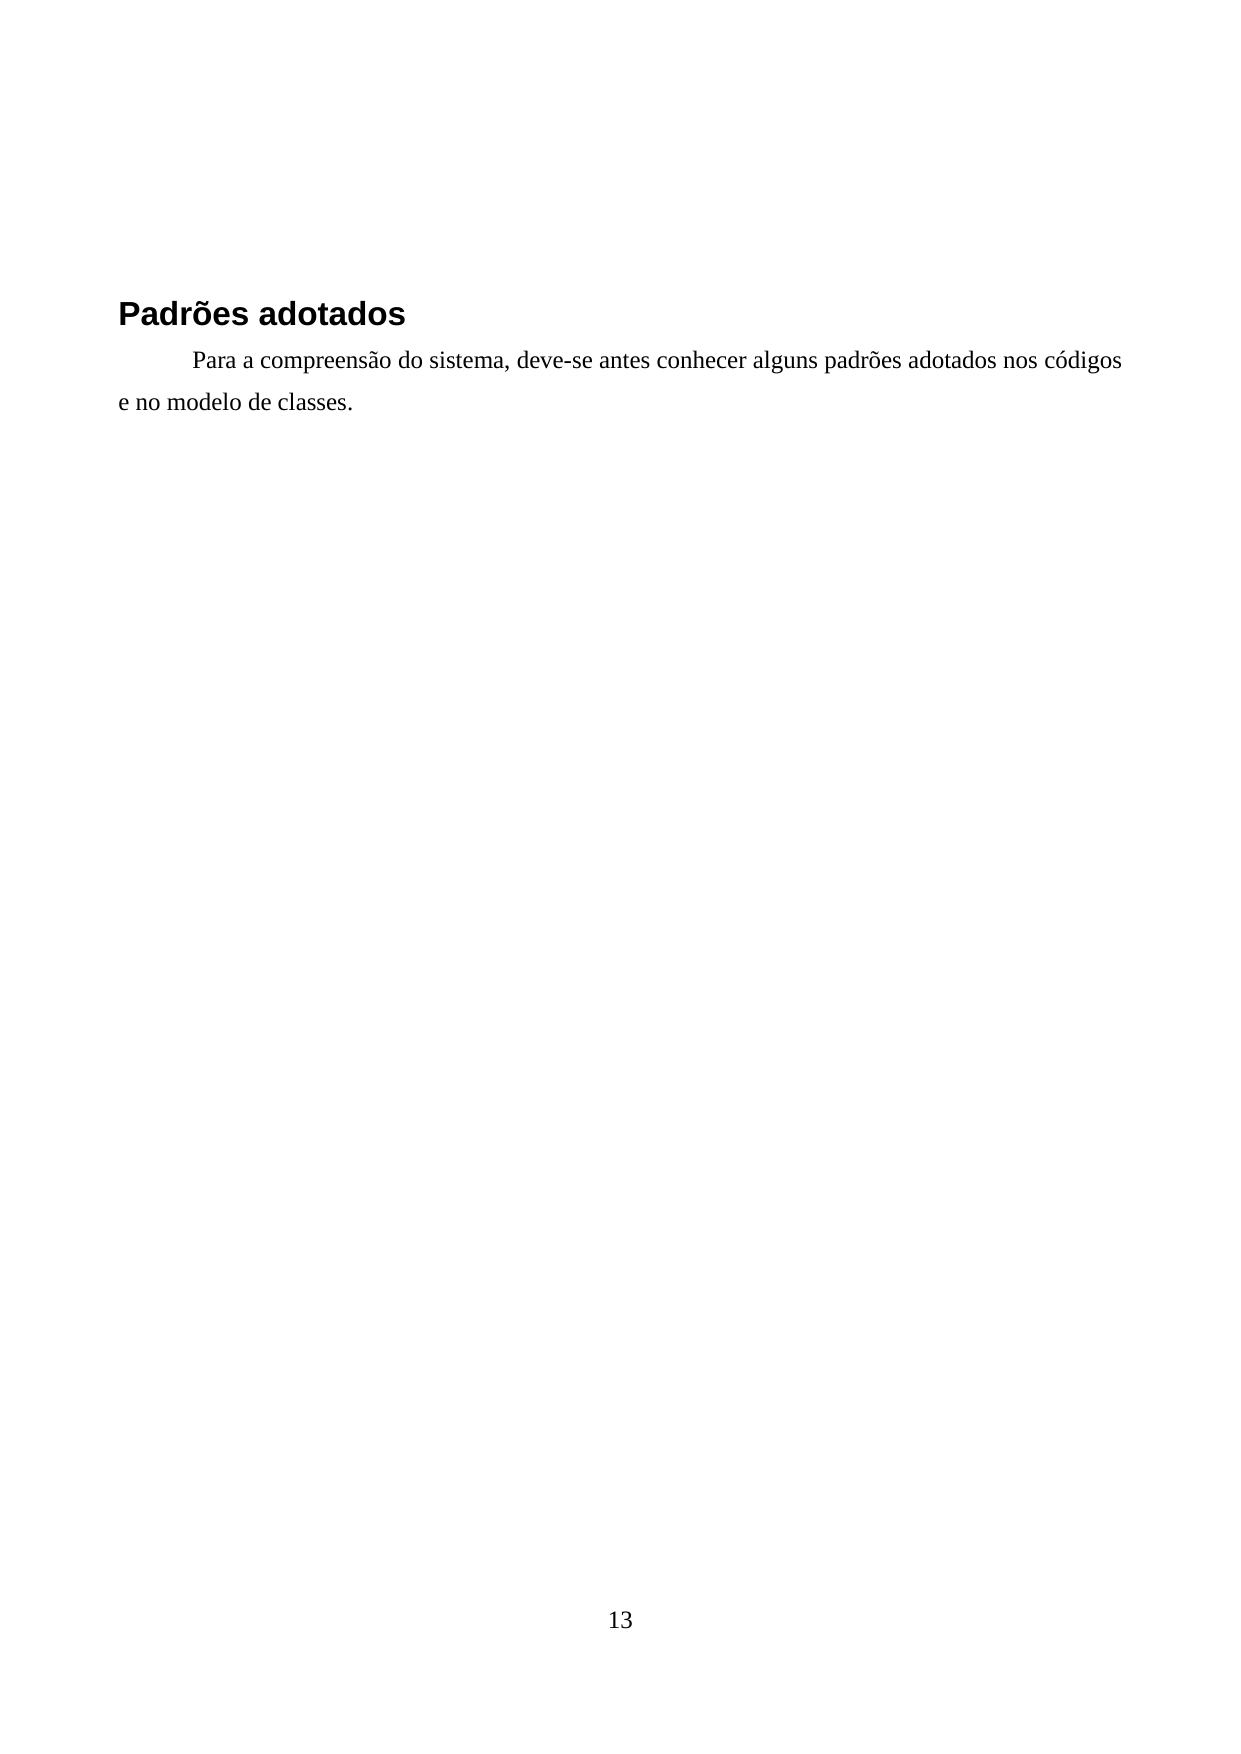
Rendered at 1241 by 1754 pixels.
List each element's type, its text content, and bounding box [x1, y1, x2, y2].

text Para a compreensão do sistema, deve-se antes conhecer alguns padrões adotados nos códigos e no modelo de classes. [118, 346, 1122, 415]
subtitle Padrões adotados [118, 295, 1122, 332]
